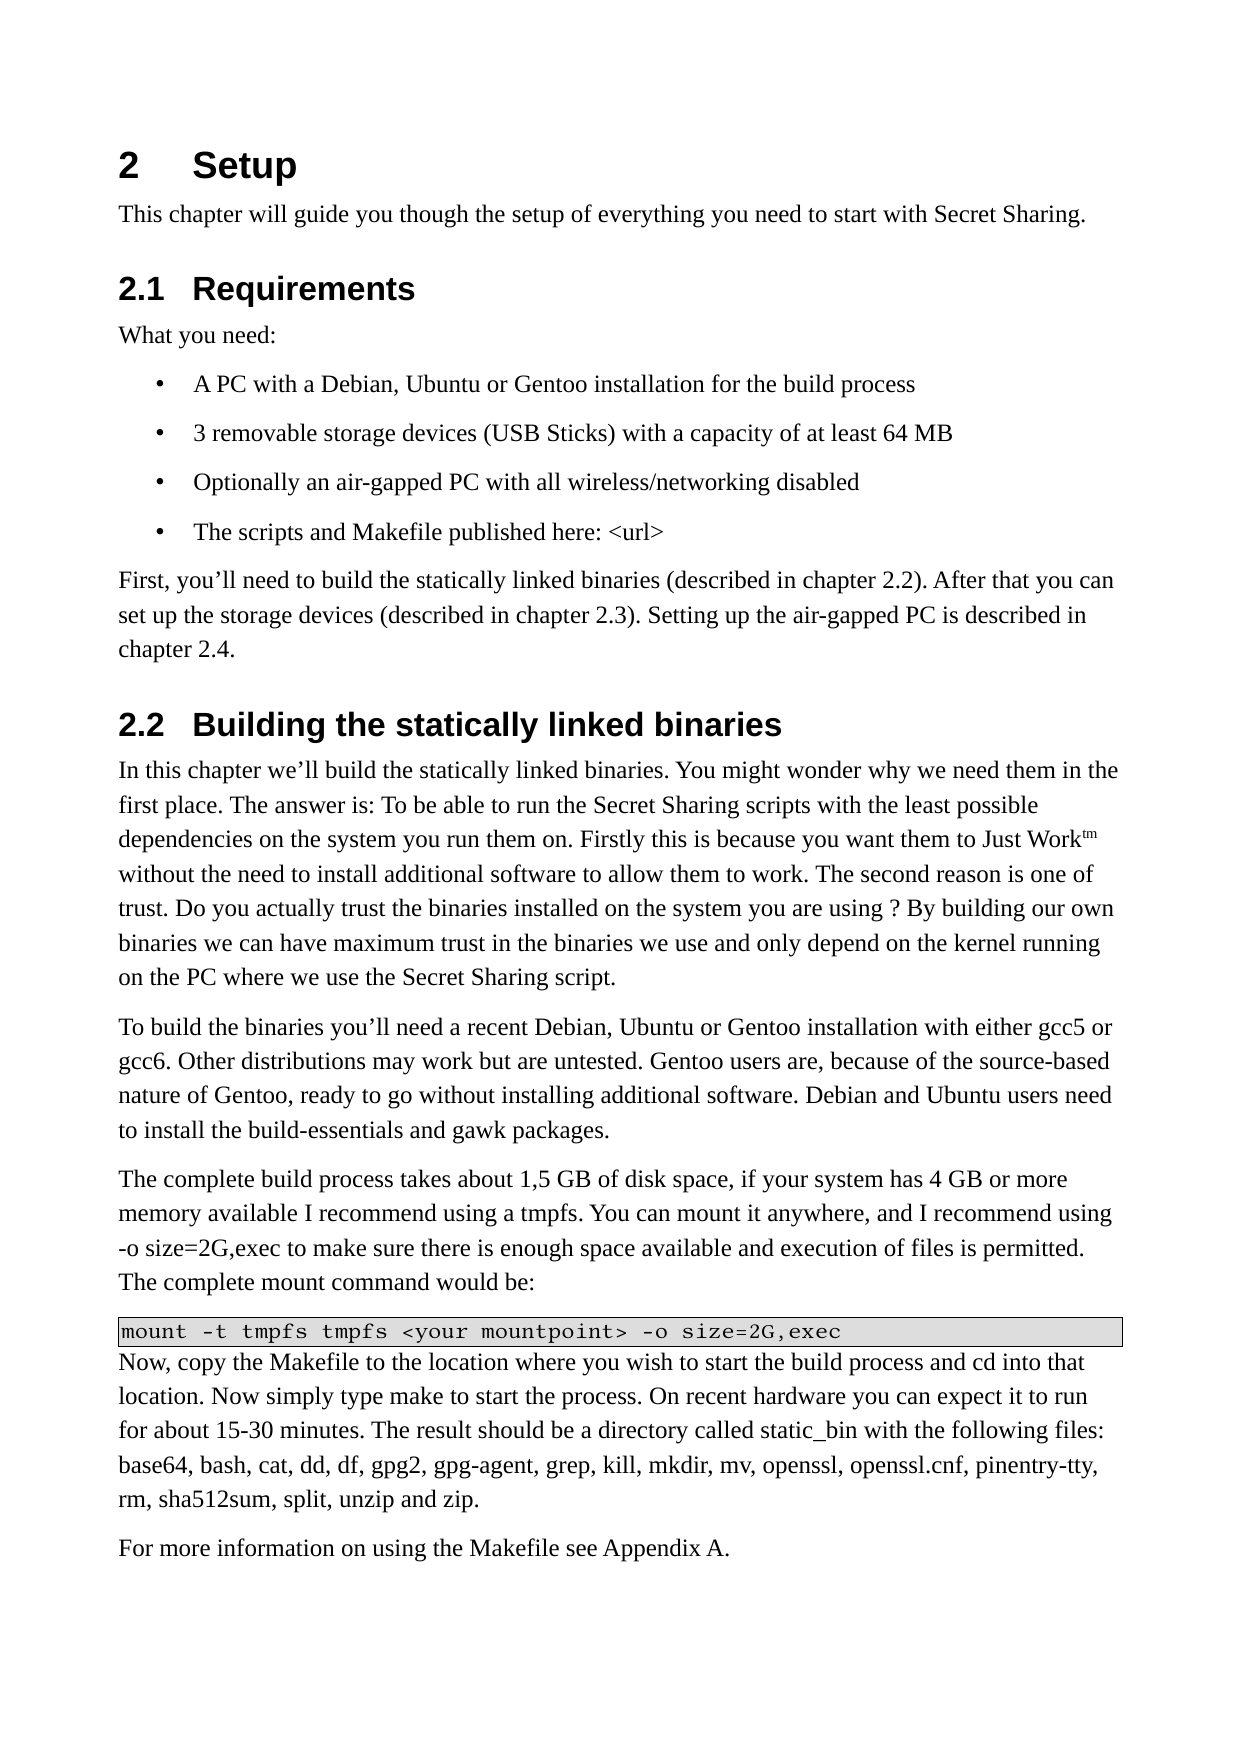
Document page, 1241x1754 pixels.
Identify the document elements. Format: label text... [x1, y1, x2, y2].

text To build the binaries you’ll need a recent Debian, Ubuntu or Gentoo installation with either gcc5 or gcc6. Other distributions may work but are untested. Gentoo users are, because of the source-based nature of Gentoo, ready to go without installing additional software. Debian and Ubuntu users need to install the build-essentials and gawk packages. [118, 1012, 1122, 1144]
text Now, copy the Makefile to the location where you wish to start the build process and cd into that location. Now simply type make to start the process. On recent hardware you can expect it to run for about 15-30 minutes. The result should be a directory called static_bin with the following files: base64, bash, cat, dd, df, gpg2, gpg-agent, grep, kill, mkdir, mv, openssl, openssl.cnf, pinentry-tty, rm, sha512sum, split, unzip and zip. [118, 1347, 1122, 1513]
list The scripts and Makefile published here: <url> [156, 517, 1122, 545]
text In this chapter we’ll build the statically linked binaries. You might wonder why we need them in the first place. The answer is: To be able to run the Secret Sharing scripts with the least possible dependencies on the system you run them on. Firstly this is because you want them to Just Worktm without the need to install additional software to allow them to work. The second reason is one of trust. Do you actually trust the binaries installed on the system you are using ? By building our own binaries we can have maximum trust in the binaries we use and only depend on the kernel running on the PC where we use the Secret Sharing script. [118, 756, 1122, 991]
text For more information on using the Makefile see Appendix A. [118, 1533, 1122, 1562]
list Optionally an air-gapped PC with all wireless/networking disabled [156, 467, 1122, 496]
text mount -t tmpfs tmpfs <your mountpoint> -o size=2G,exec [119, 1318, 1122, 1346]
text What you need: [118, 320, 1122, 349]
subtitle Setup [118, 143, 1122, 187]
text First, you’ll need to build the statically linked binaries (described in chapter 2.2). After that you can set up the storage devices (described in chapter 2.3). Setting up the air-gapped PC is described in chapter 2.4. [118, 566, 1122, 663]
list 3 removable storage devices (USB Sticks) with a capacity of at least 64 MB [156, 418, 1122, 447]
subtitle Requirements [118, 269, 1122, 308]
text This chapter will guide you though the setup of everything you need to start with Secret Sharing. [118, 199, 1122, 228]
subtitle Building the statically linked binaries [118, 704, 1122, 743]
text The complete build process takes about 1,5 GB of disk space, if your system has 4 GB or more memory available I recommend using a tmpfs. You can mount it anywhere, and I recommend using -o size=2G,exec to make sure there is enough space available and execution of files is permitted. The complete mount command would be: [118, 1164, 1122, 1296]
list A PC with a Debian, Ubuntu or Gentoo installation for the build process [156, 369, 1122, 398]
